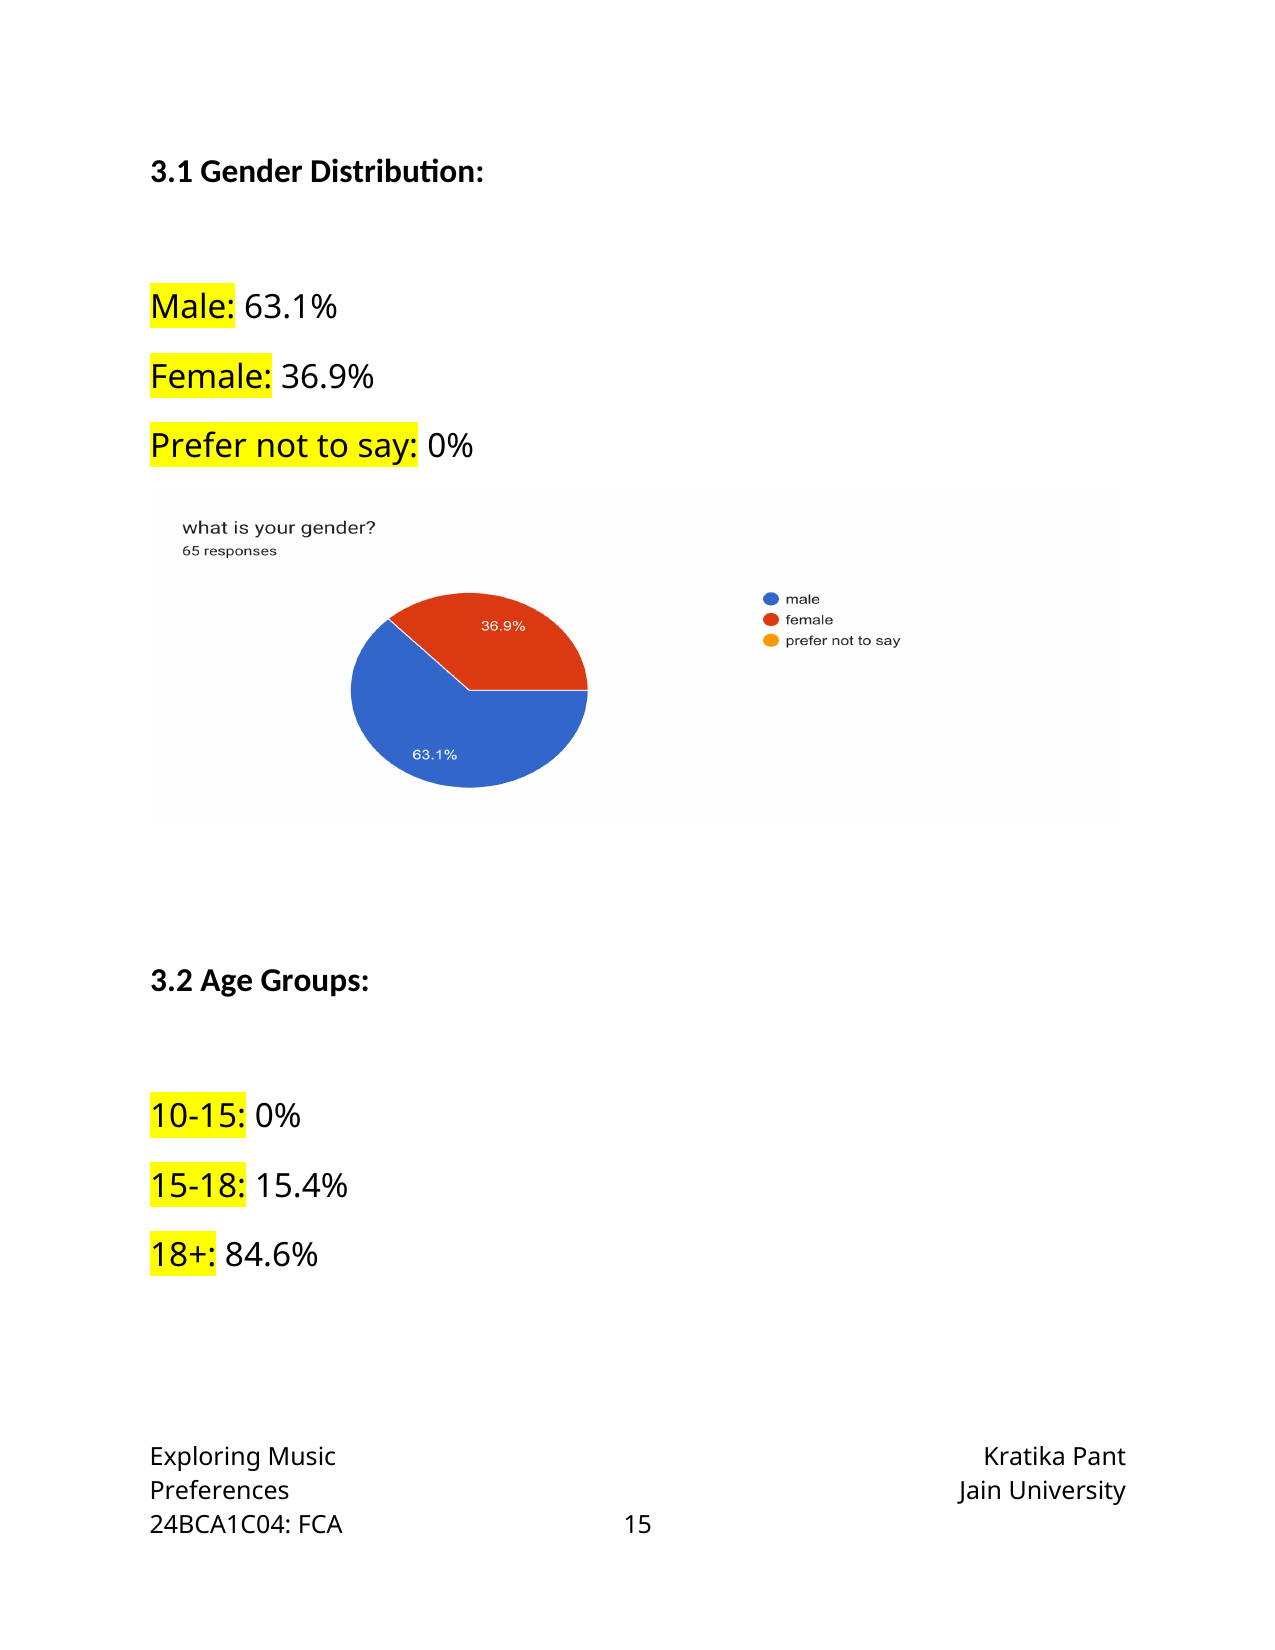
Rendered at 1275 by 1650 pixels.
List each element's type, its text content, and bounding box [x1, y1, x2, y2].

text 15-18: 15.4% [150, 1162, 1125, 1207]
text 3.1 Gender Distribution: [150, 150, 1125, 191]
text 10-15: 0% [150, 1092, 1125, 1138]
text 3.2 Age Groups: [150, 959, 1125, 1000]
text 18+: 84.6% [150, 1231, 1125, 1276]
text Male: 63.1% [150, 283, 1125, 328]
text Female: 36.9% [150, 352, 1125, 398]
text Prefer not to say: 0% [150, 422, 1125, 467]
